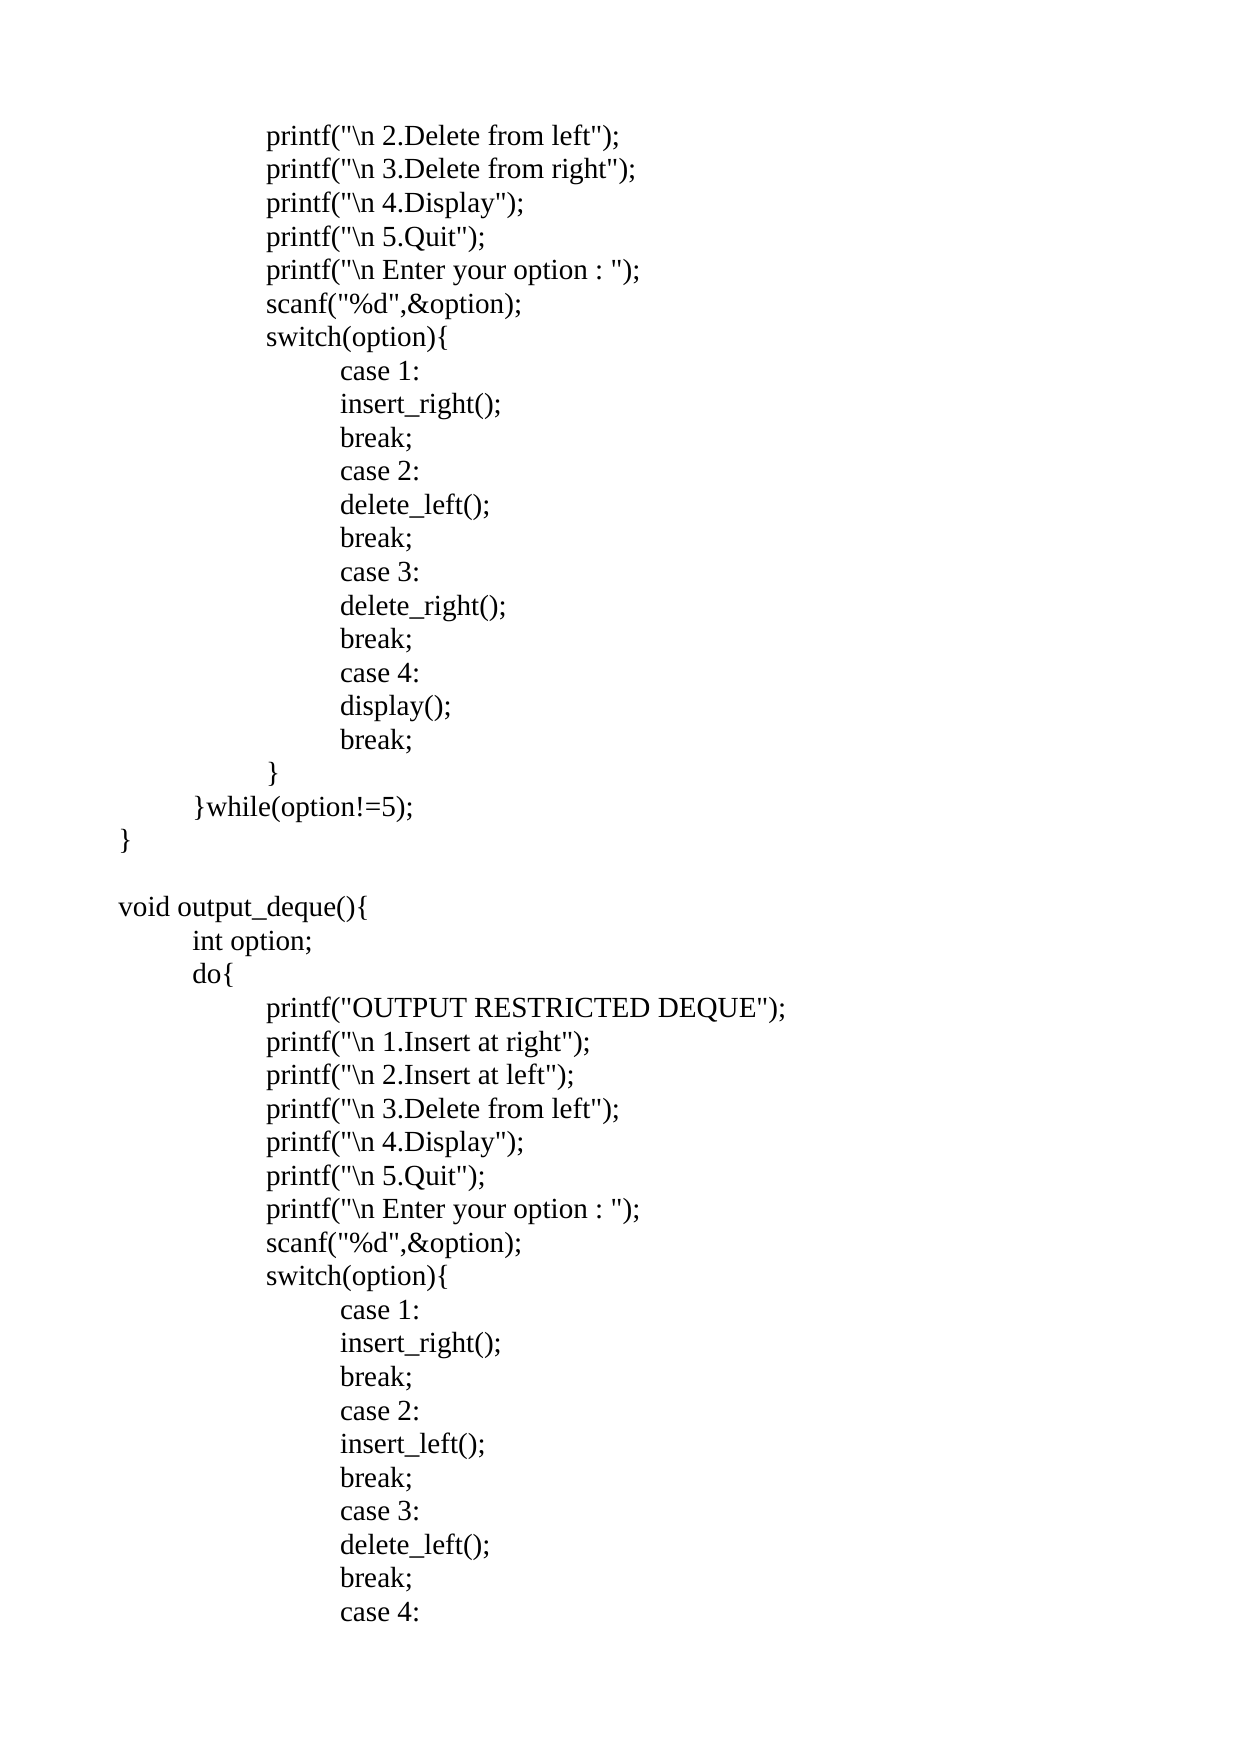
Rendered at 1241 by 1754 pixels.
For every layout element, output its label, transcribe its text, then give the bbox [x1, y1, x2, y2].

text } [118, 755, 1122, 789]
text display(); [118, 688, 1122, 722]
text int option; [118, 923, 1122, 957]
text printf("\n 4.Display"); [118, 1124, 1122, 1158]
text printf("\n 3.Delete from left"); [118, 1091, 1122, 1124]
text case 4: [118, 655, 1122, 688]
text printf("\n 2.Insert at left"); [118, 1057, 1122, 1091]
text break; [118, 722, 1122, 755]
text insert_left(); [118, 1426, 1122, 1460]
text case 4: [118, 1594, 1122, 1627]
text delete_left(); [118, 1527, 1122, 1560]
text printf("\n 1.Insert at right"); [118, 1024, 1122, 1057]
text break; [118, 420, 1122, 453]
text }while(option!=5); [118, 789, 1122, 822]
text printf("\n 4.Display"); [118, 185, 1122, 219]
text break; [118, 621, 1122, 655]
text void output_deque(){ [118, 889, 1122, 923]
text case 2: [118, 453, 1122, 487]
text scanf("%d",&option); [118, 1225, 1122, 1258]
text case 2: [118, 1393, 1122, 1426]
text break; [118, 521, 1122, 554]
text scanf("%d",&option); [118, 286, 1122, 319]
text do{ [118, 957, 1122, 990]
text printf("\n 2.Delete from left"); [118, 118, 1122, 152]
text break; [118, 1460, 1122, 1493]
text printf("OUTPUT RESTRICTED DEQUE"); [118, 990, 1122, 1024]
text printf("\n 3.Delete from right"); [118, 152, 1122, 185]
text printf("\n Enter your option : "); [118, 1191, 1122, 1225]
text case 1: [118, 1292, 1122, 1326]
text delete_left(); [118, 487, 1122, 521]
text printf("\n Enter your option : "); [118, 252, 1122, 286]
text switch(option){ [118, 319, 1122, 353]
text printf("\n 5.Quit"); [118, 219, 1122, 252]
text case 3: [118, 1493, 1122, 1527]
text break; [118, 1359, 1122, 1393]
text } [118, 822, 1122, 856]
text insert_right(); [118, 386, 1122, 420]
text case 3: [118, 554, 1122, 588]
text insert_right(); [118, 1326, 1122, 1359]
text break; [118, 1560, 1122, 1594]
text delete_right(); [118, 588, 1122, 621]
text printf("\n 5.Quit"); [118, 1158, 1122, 1191]
text case 1: [118, 353, 1122, 386]
text switch(option){ [118, 1258, 1122, 1292]
